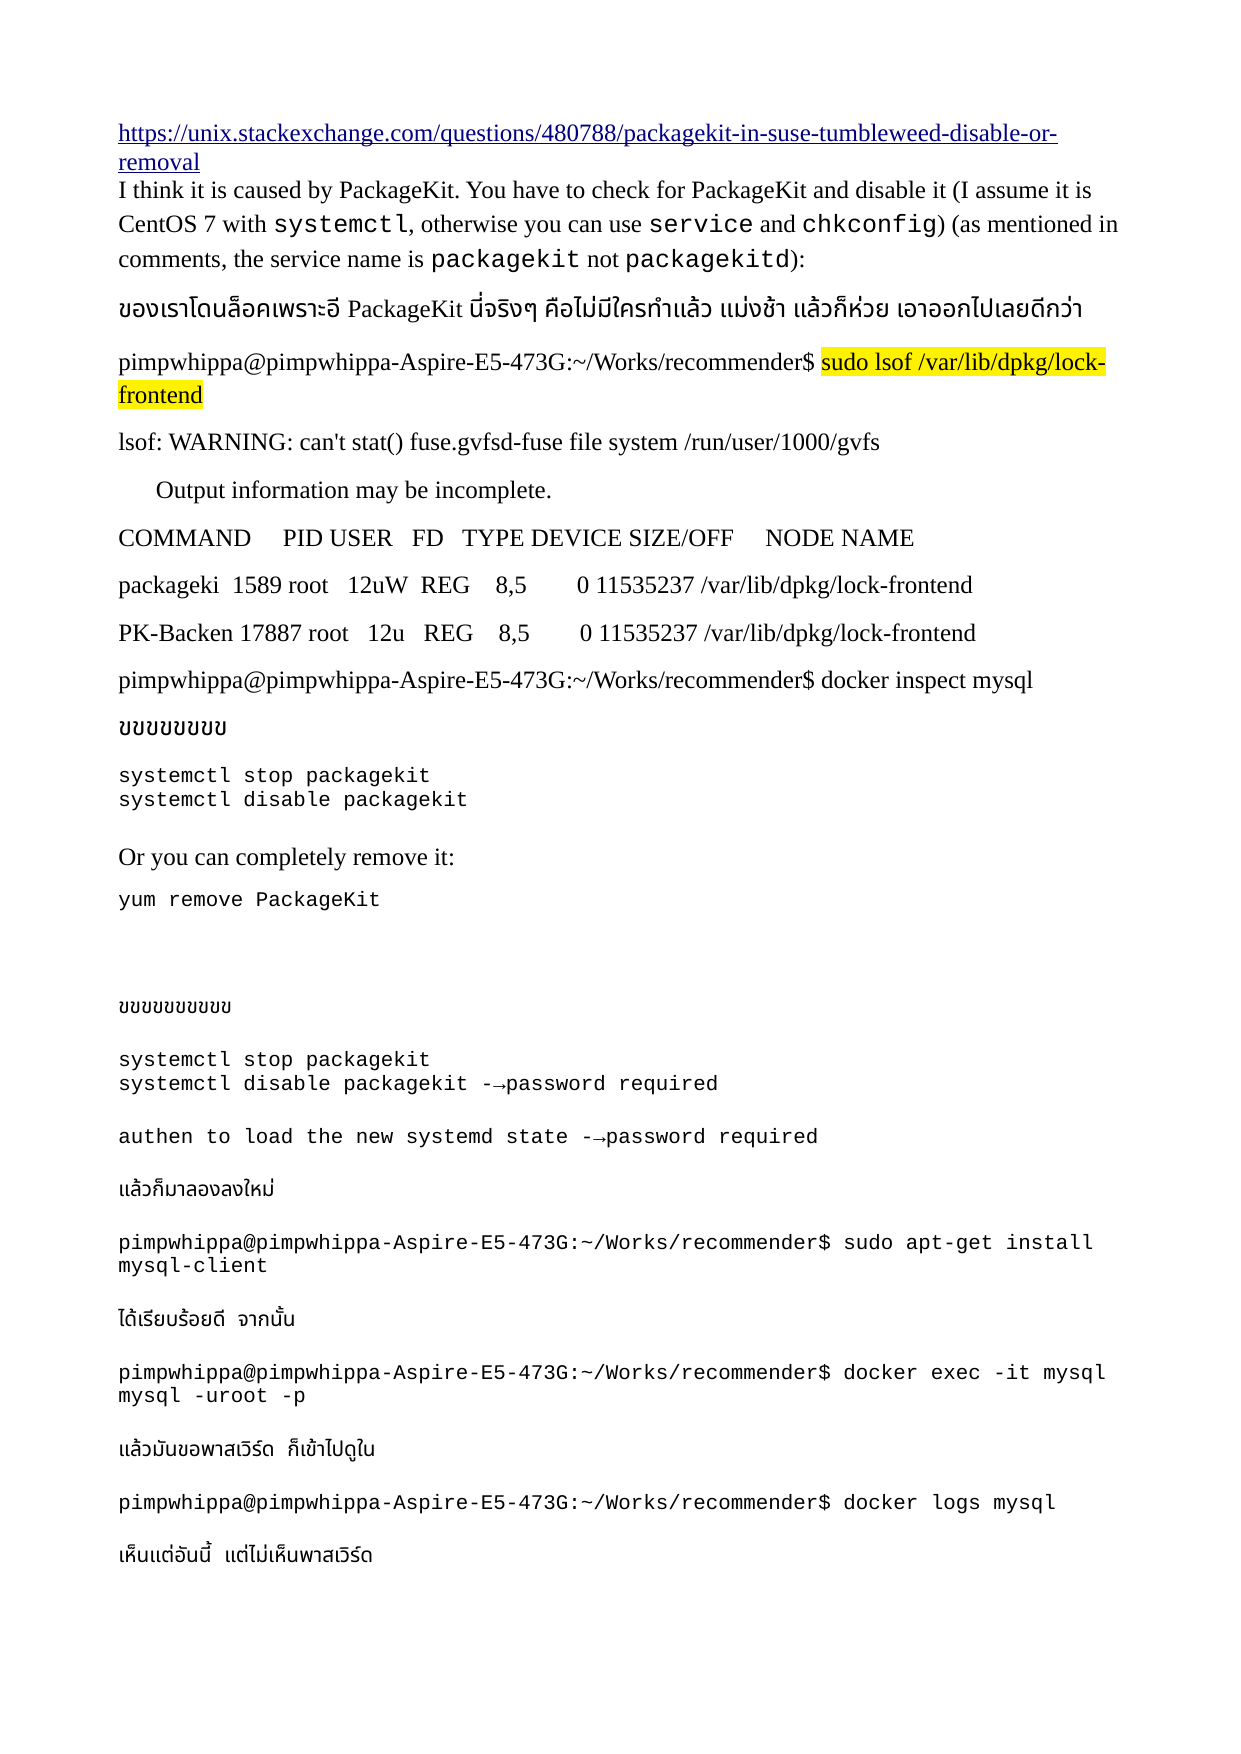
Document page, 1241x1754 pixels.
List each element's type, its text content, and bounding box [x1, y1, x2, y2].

text PK-Backen 17887 root 12u REG 8,5 0 11535237 /var/lib/dpkg/lock-frontend [118, 618, 1122, 647]
text systemctl disable packagekit -→password required [118, 1072, 1122, 1096]
text Output information may be incomplete. [118, 475, 1122, 504]
text packageki 1589 root 12uW REG 8,5 0 11535237 /var/lib/dpkg/lock-frontend [118, 570, 1122, 599]
text pimpwhippa@pimpwhippa-Aspire-E5-473G:~/Works/recommender$ docker inspect mysql [118, 666, 1122, 694]
text systemctl stop packagekit [118, 1049, 1122, 1072]
text systemctl stop packagekit [118, 765, 1122, 789]
text systemctl disable packagekit [118, 789, 1122, 812]
text pimpwhippa@pimpwhippa-Aspire-E5-473G:~/Works/recommender$ docker logs mysql [118, 1492, 1122, 1515]
text แล้วก็มาลองลงใหม่ [118, 1179, 1122, 1202]
text pimpwhippa@pimpwhippa-Aspire-E5-473G:~/Works/recommender$ sudo apt-get install mysql-client [118, 1232, 1122, 1279]
text ได้เรียบร้อยดี จากนั้น [118, 1309, 1122, 1332]
text COMMAND PID USER FD TYPE DEVICE SIZE/OFF NODE NAME [118, 523, 1122, 551]
text ขขขขขขขข [118, 713, 1122, 746]
text https://unix.stackexchange.com/questions/480788/packagekit-in-suse-tumbleweed-disable-or-removal [118, 118, 1122, 176]
text pimpwhippa@pimpwhippa-Aspire-E5-473G:~/Works/recommender$ sudo lsof /var/lib/dpkg/lock-frontend [118, 347, 1122, 409]
text yum remove PackageKit [118, 889, 1122, 913]
text lsof: WARNING: can't stat() fuse.gvfsd-fuse file system /run/user/1000/gvfs [118, 427, 1122, 456]
text I think it is caused by PackageKit. You have to check for PackageKit and disable it (I assume it is CentOS 7 with systemctl, otherwise you can use service and chkconfig) (as mentioned in comments, the service name is packagekit not packagekitd): [118, 176, 1122, 274]
text ขขขขขขขขขข [118, 996, 1122, 1019]
text pimpwhippa@pimpwhippa-Aspire-E5-473G:~/Works/recommender$ docker exec -it mysql mysql -uroot -p [118, 1362, 1122, 1409]
text เห็นแต่อันนี้ แต่ไม่เห็นพาสเวิร์ด [118, 1545, 1122, 1568]
text ของเราโดนล็อคเพราะอี PackageKit นี่จริงๆ คือไม่มีใครทำแล้ว แม่งช้า แล้วก็ห่วย เอาออกไปเลยดีกว่า [118, 294, 1122, 327]
text แล้วมันขอพาสเวิร์ด ก็เข้าไปดูใน [118, 1438, 1122, 1462]
text Or you can completely remove it: [118, 842, 1122, 871]
text authen to load the new systemd state -→password required [118, 1126, 1122, 1149]
